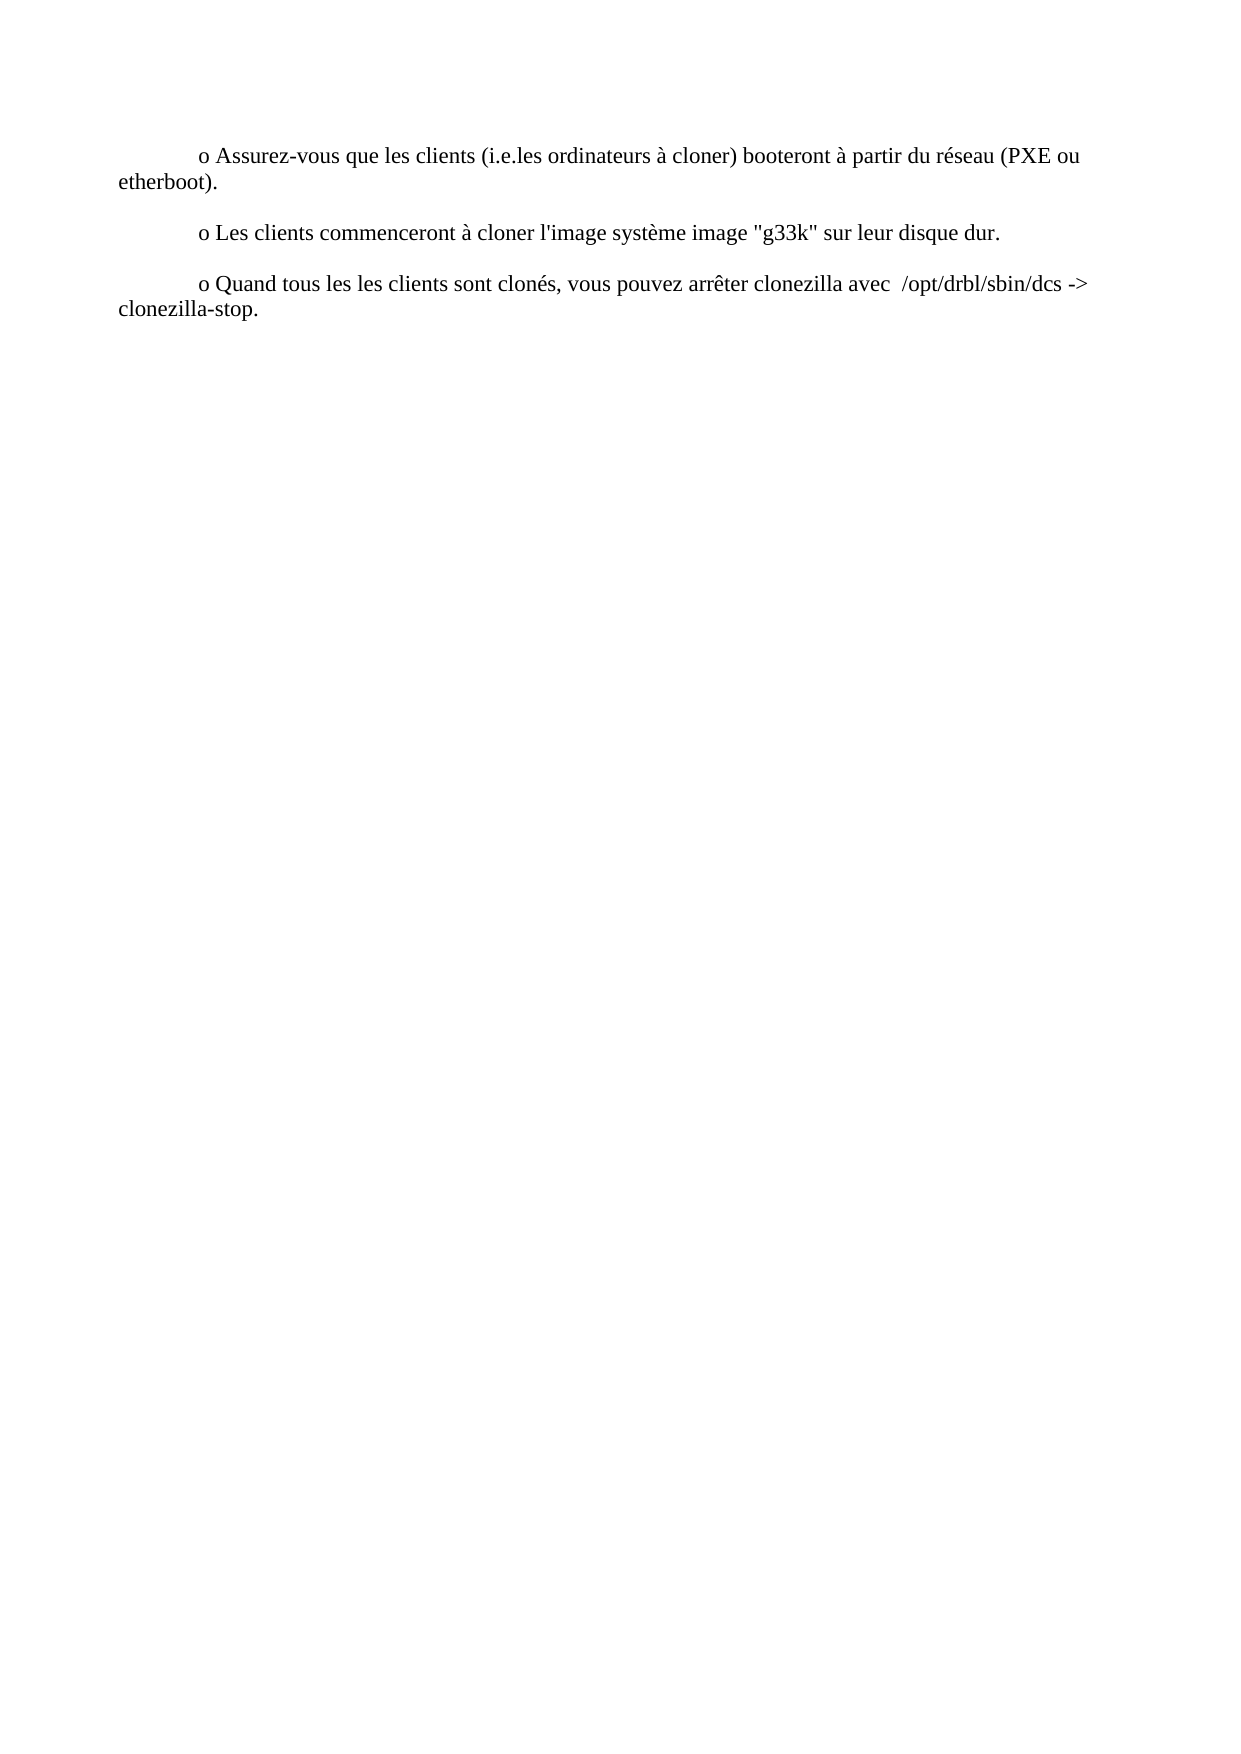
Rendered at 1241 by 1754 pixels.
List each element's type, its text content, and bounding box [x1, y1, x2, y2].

text o Quand tous les les clients sont clonés, vous pouvez arrêter clonezilla avec /opt/drbl/sbin/dcs -> clonezilla-stop. [118, 271, 1122, 321]
text o Les clients commenceront à cloner l'image système image "g33k" sur leur disque dur. [118, 220, 1122, 245]
text o Assurez-vous que les clients (i.e.les ordinateurs à cloner) booteront à partir du réseau (PXE ou etherboot). [118, 143, 1122, 194]
